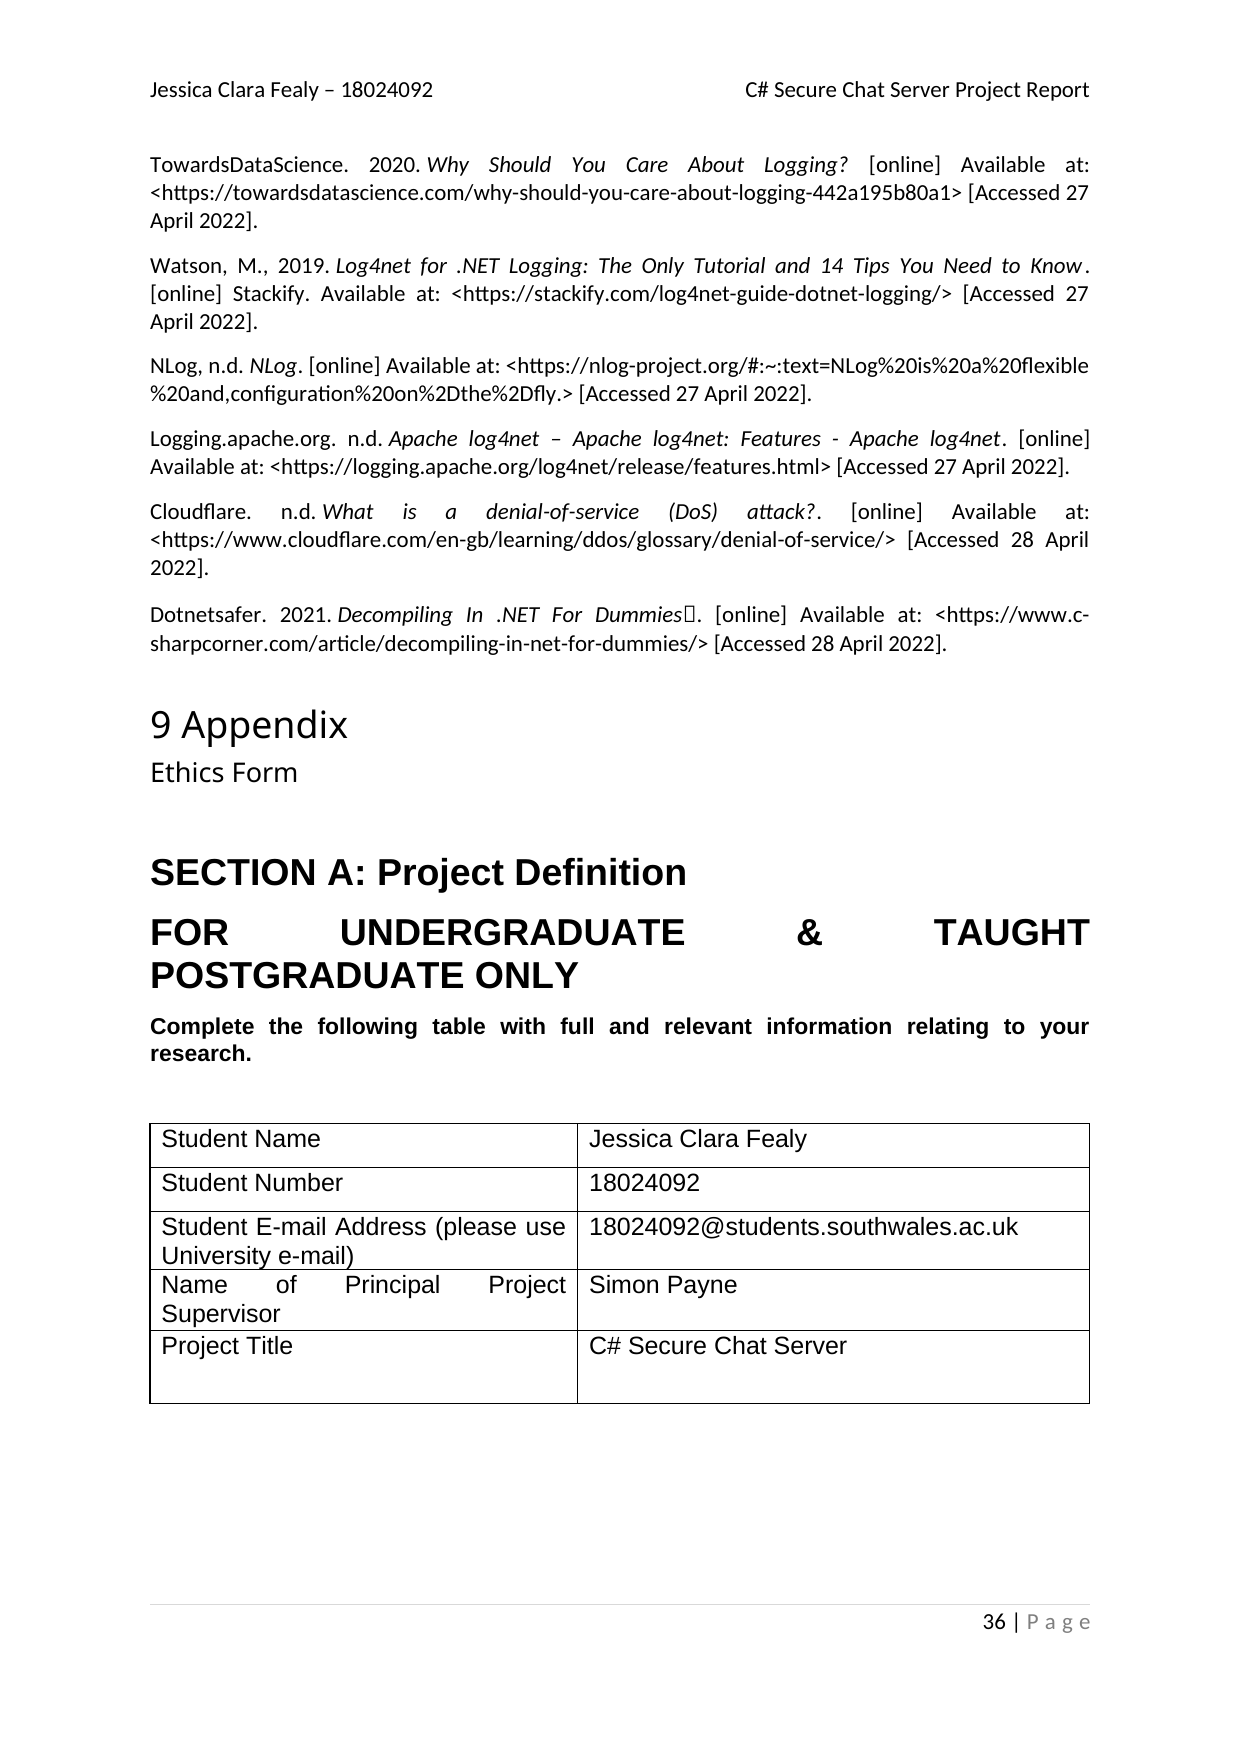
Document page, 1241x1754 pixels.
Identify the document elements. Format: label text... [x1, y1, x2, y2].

table_cell Project Title [151, 1331, 577, 1403]
table_cell 18024092@students.southwales.ac.uk [578, 1212, 1089, 1269]
table_cell Student E-mail Address (please use University e-mail) [151, 1212, 577, 1269]
table_cell Student Number [151, 1168, 577, 1211]
text Watson, M., 2019. Log4net for .NET Logging: The Only Tutorial and 14 Tips You Need to Know. [online] Stackify. Available at: <https://stackify.com/log4net-guide-dotnet-logging/> [Accessed 27 April 2022]. [150, 251, 1090, 335]
text FOR UNDERGRADUATE & TAUGHT POSTGRADUATE ONLY [150, 910, 1090, 996]
subtitle Ethics Form [150, 754, 1090, 791]
text SECTION A: Project Definition [150, 850, 1090, 893]
text NLog, n.d. NLog. [online] Available at: <https://nlog-project.org/#:~:text=NLog%20is%20a%20flexible%20and,configuration%20on%2Dthe%2Dfly.> [Accessed 27 April 2022]. [150, 351, 1090, 407]
subtitle 9 Appendix [150, 698, 1090, 749]
text Cloudflare. n.d. What is a denial-of-service (DoS) attack?. [online] Available at: <https://www.cloudflare.com/en-gb/learning/ddos/glossary/denial-of-service/> [Accessed 28 April 2022]. [150, 497, 1090, 581]
table_header Student Name [151, 1124, 577, 1167]
table_cell 18024092 [578, 1168, 1089, 1211]
table_cell C# Secure Chat Server [578, 1331, 1089, 1403]
table_header Jessica Clara Fealy [578, 1124, 1089, 1167]
text Complete the following table with full and relevant information relating to your research. [150, 1013, 1090, 1066]
text Dotnetsafer. 2021. Decompiling In .NET For Dummies🤓. [online] Available at: <https://www.c-sharpcorner.com/article/decompiling-in-net-for-dummies/> [Accessed 28 April 2022]. [150, 598, 1090, 657]
table_cell Simon Payne [578, 1270, 1089, 1330]
text Logging.apache.org. n.d. Apache log4net – Apache log4net: Features - Apache log4net. [online] Available at: <https://logging.apache.org/log4net/release/features.html> [Accessed 27 April 2022]. [150, 424, 1090, 480]
text TowardsDataScience. 2020. Why Should You Care About Logging? [online] Available at: <https://towardsdatascience.com/why-should-you-care-about-logging-442a195b80a1> [Accessed 27 April 2022]. [150, 150, 1090, 234]
table_cell Name of Principal Project Supervisor [151, 1270, 577, 1330]
